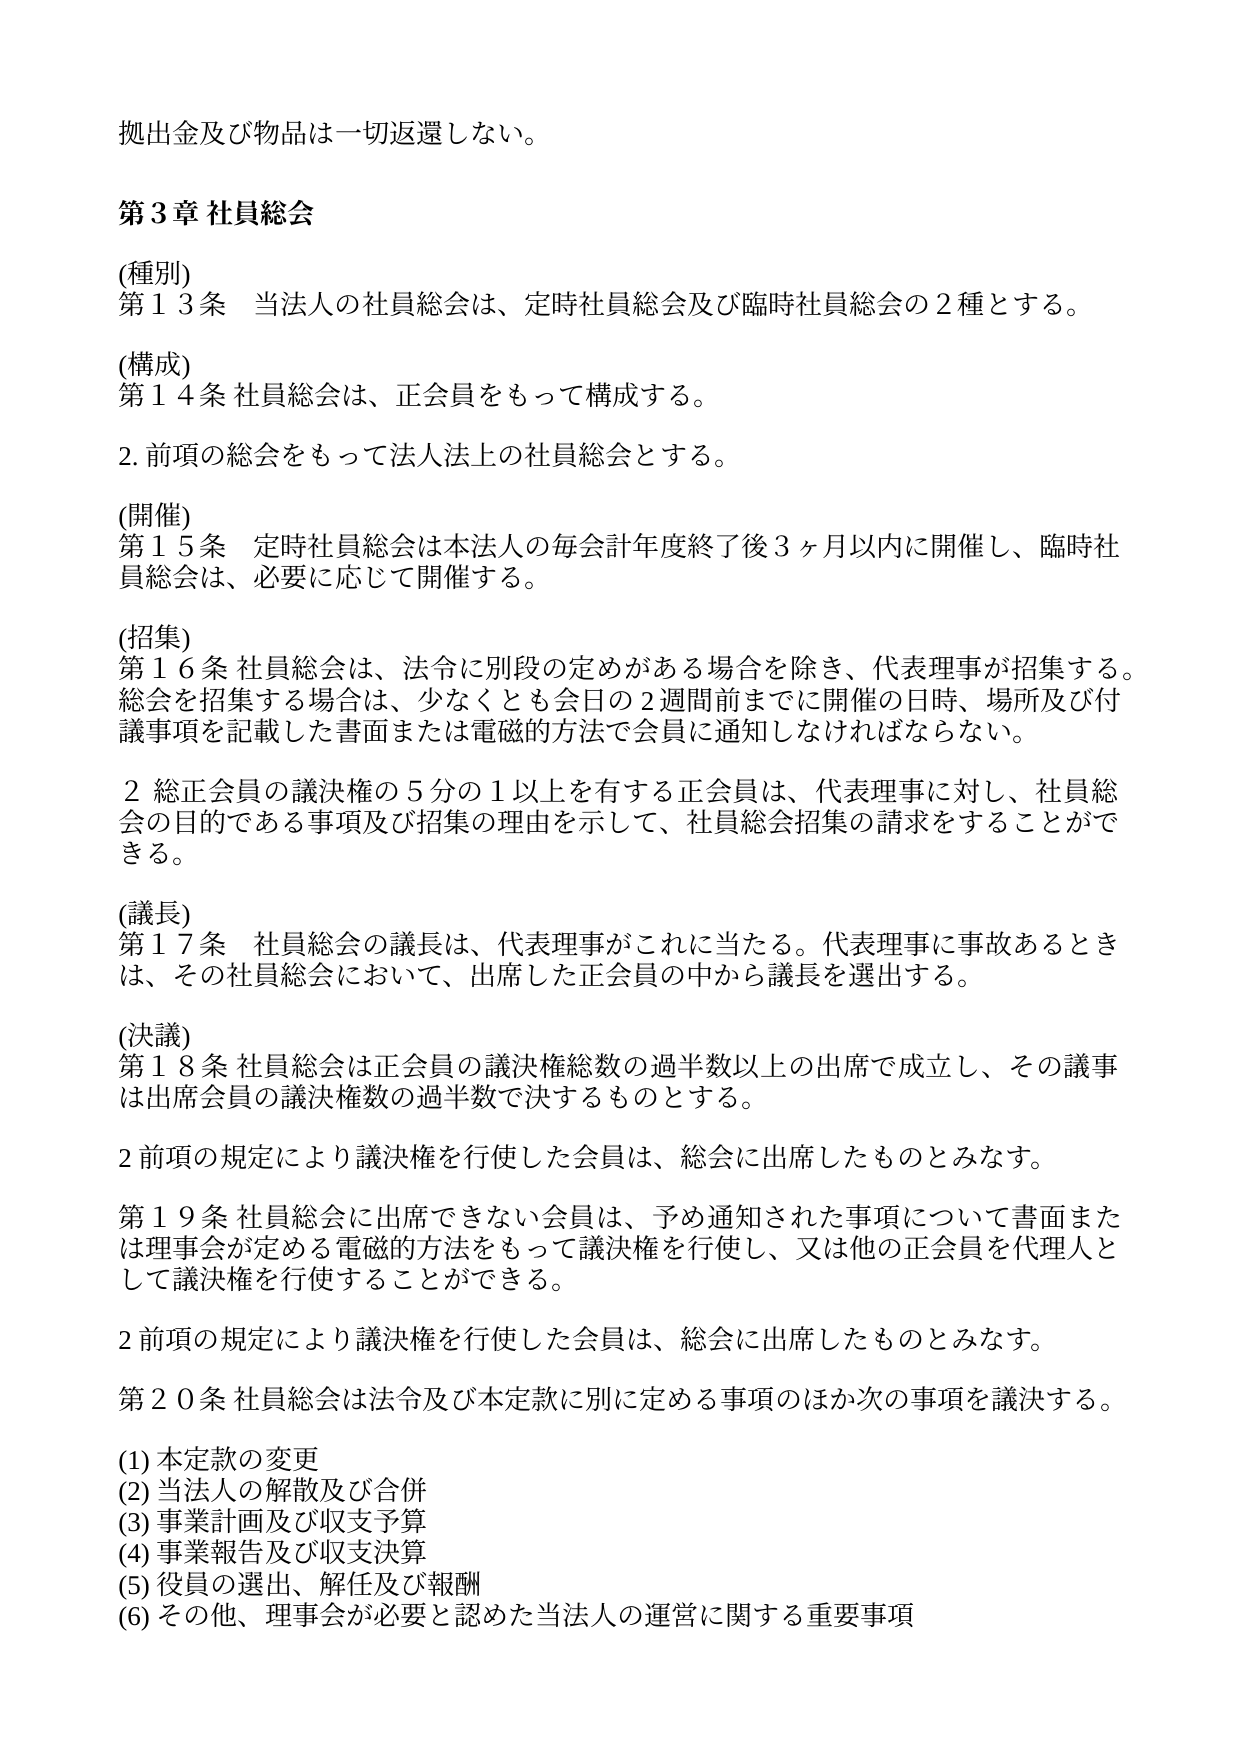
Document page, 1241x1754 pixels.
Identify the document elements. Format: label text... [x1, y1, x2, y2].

text (5) 役員の選出、解任及び報酬 [118, 1569, 1122, 1600]
text 第１５条 定時社員総会は本法人の毎会計年度終了後３ヶ月以内に開催し、臨時社員総会は、必要に応じて開催する。 [118, 531, 1122, 594]
text (6) その他、理事会が必要と認めた当法人の運営に関する重要事項 [118, 1600, 1122, 1631]
text (4) 事業報告及び収支決算 [118, 1538, 1122, 1569]
text 2. 前項の総会をもって法人法上の社員総会とする。 [118, 440, 1122, 471]
text (構成) [118, 349, 1122, 380]
text 第１６条 社員総会は、法令に別段の定めがある場合を除き、代表理事が招集する。総会を招集する場合は、少なくとも会日の2週間前までに開催の日時、場所及び付議事項を記載した書面または電磁的方法で会員に通知しなければならない。 [118, 653, 1122, 747]
text 第２０条 社員総会は法令及び本定款に別に定める事項のほか次の事項を議決する。 [118, 1384, 1122, 1415]
text ２ 総正会員の議決権の５分の１以上を有する正会員は、代表理事に対し、社員総会の目的である事項及び招集の理由を示して、社員総会招集の請求をすることができる。 [118, 776, 1122, 869]
text 第１３条 当法人の社員総会は、定時社員総会及び臨時社員総会の２種とする。 [118, 289, 1122, 321]
text (2) 当法人の解散及び合併 [118, 1475, 1122, 1506]
text (1) 本定款の変更 [118, 1444, 1122, 1475]
text 拠出金及び物品は一切返還しない。 [118, 118, 1122, 149]
text 第１９条 社員総会に出席できない会員は、予め通知された事項について書面または理事会が定める電磁的方法をもって議決権を行使し、又は他の正会員を代理人として議決権を行使することができる。 [118, 1202, 1122, 1324]
text 第１４条 社員総会は、正会員をもって構成する。 [118, 380, 1122, 440]
text (議長) [118, 898, 1122, 929]
text 2 前項の規定により議決権を行使した会員は、総会に出席したものとみなす。 [118, 1142, 1122, 1173]
text (決議) [118, 1020, 1122, 1051]
text 第１７条 社員総会の議長は、代表理事がこれに当たる。代表理事に事故あるときは、その社員総会において、出席した正会員の中から議長を選出する。 [118, 929, 1122, 991]
text 第１８条 社員総会は正会員の議決権総数の過半数以上の出席で成立し、その議事は出席会員の議決権数の過半数で決するものとする。 [118, 1051, 1122, 1113]
text (招集) [118, 622, 1122, 653]
text (種別) [118, 258, 1122, 289]
text 第３章 社員総会 [118, 198, 1122, 229]
text (3) 事業計画及び収支予算 [118, 1506, 1122, 1538]
text 2 前項の規定により議決権を行使した会員は、総会に出席したものとみなす。 [118, 1324, 1122, 1356]
text (開催) [118, 500, 1122, 531]
